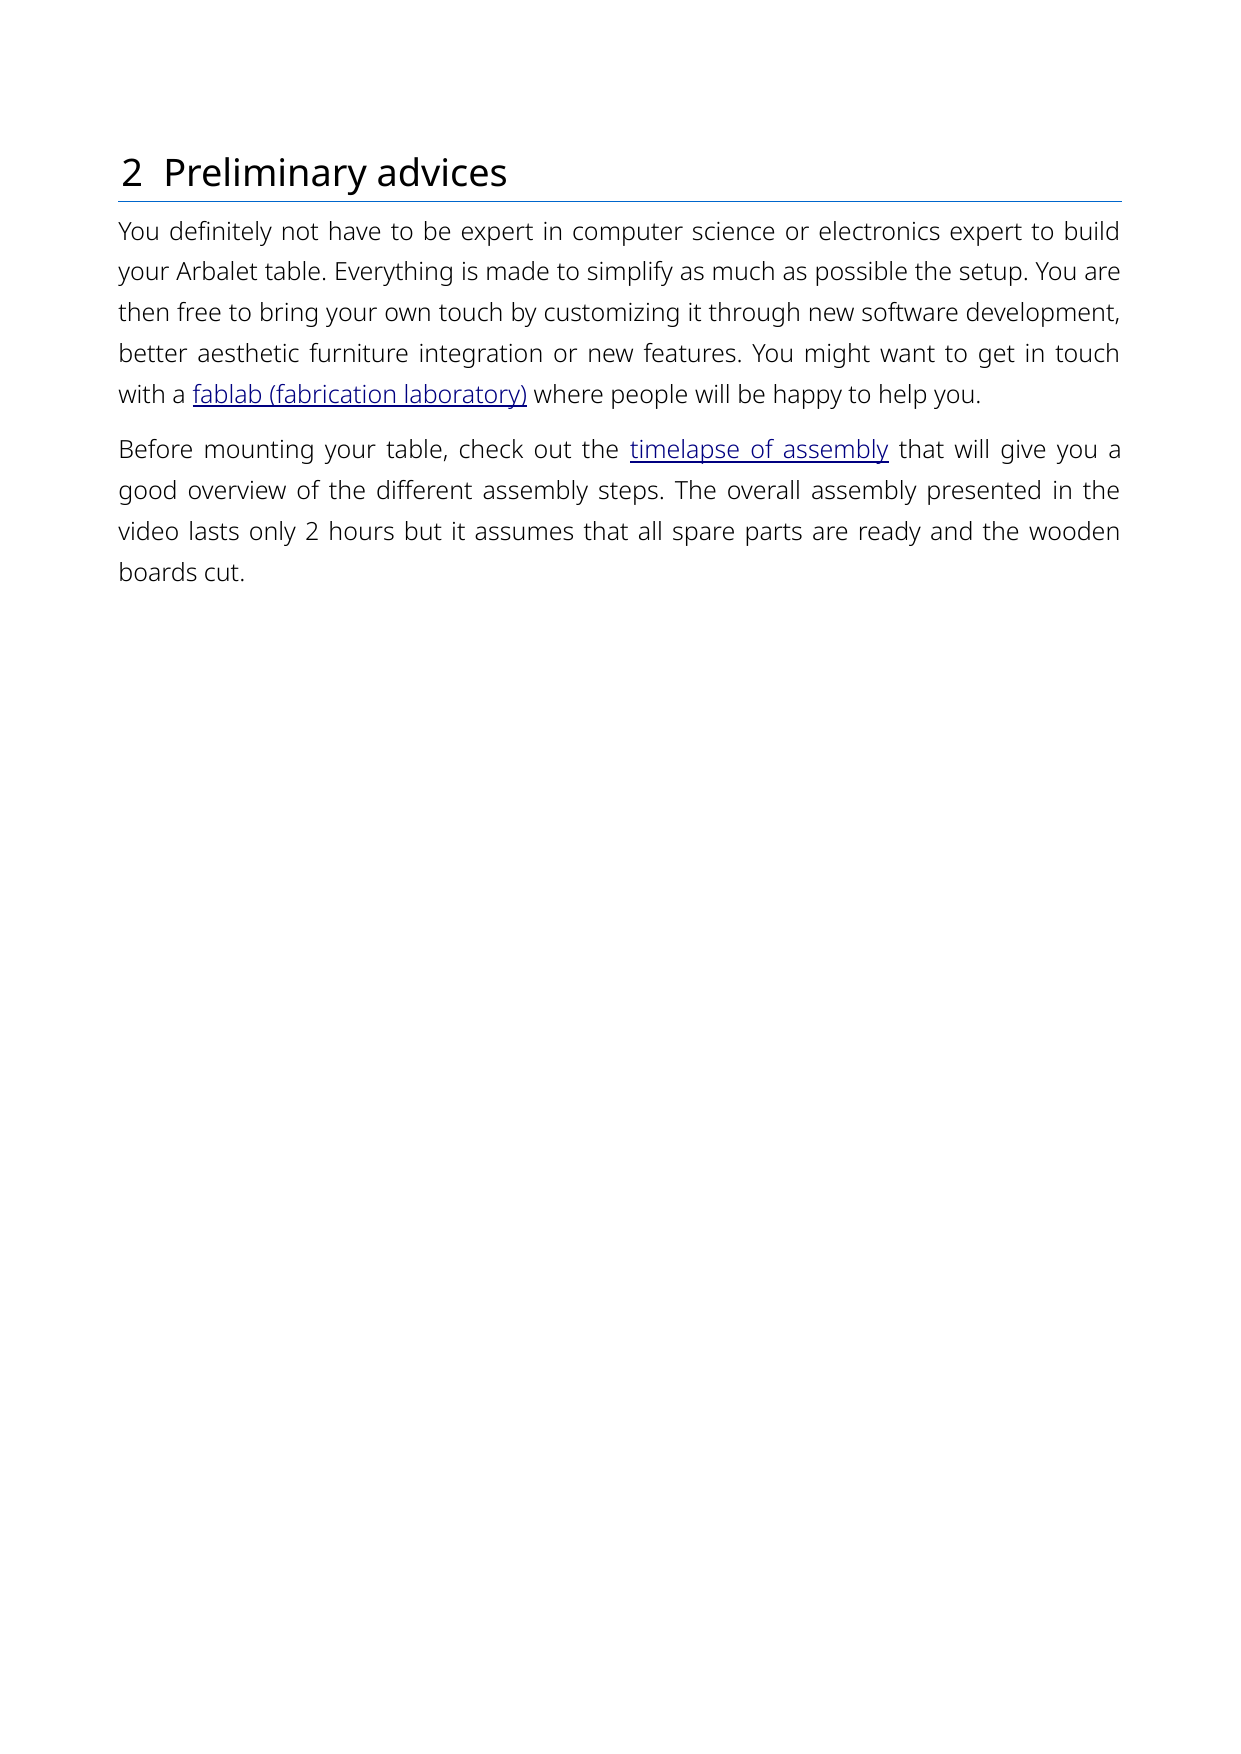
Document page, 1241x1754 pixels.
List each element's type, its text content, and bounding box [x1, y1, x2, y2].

subtitle Preliminary advices [118, 143, 1122, 201]
text You definitely not have to be expert in computer science or electronics expert to build your Arbalet table. Everything is made to simplify as much as possible the setup. You are then free to bring your own touch by customizing it through new software development, better aesthetic furniture integration or new features. You might want to get in touch with a fablab (fabrication laboratory) where people will be happy to help you. [118, 213, 1122, 411]
text Before mounting your table, check out the timelapse of assembly that will give you a good overview of the different assembly steps. The overall assembly presented in the video lasts only 2 hours but it assumes that all spare parts are ready and the wooden boards cut. [118, 432, 1122, 588]
